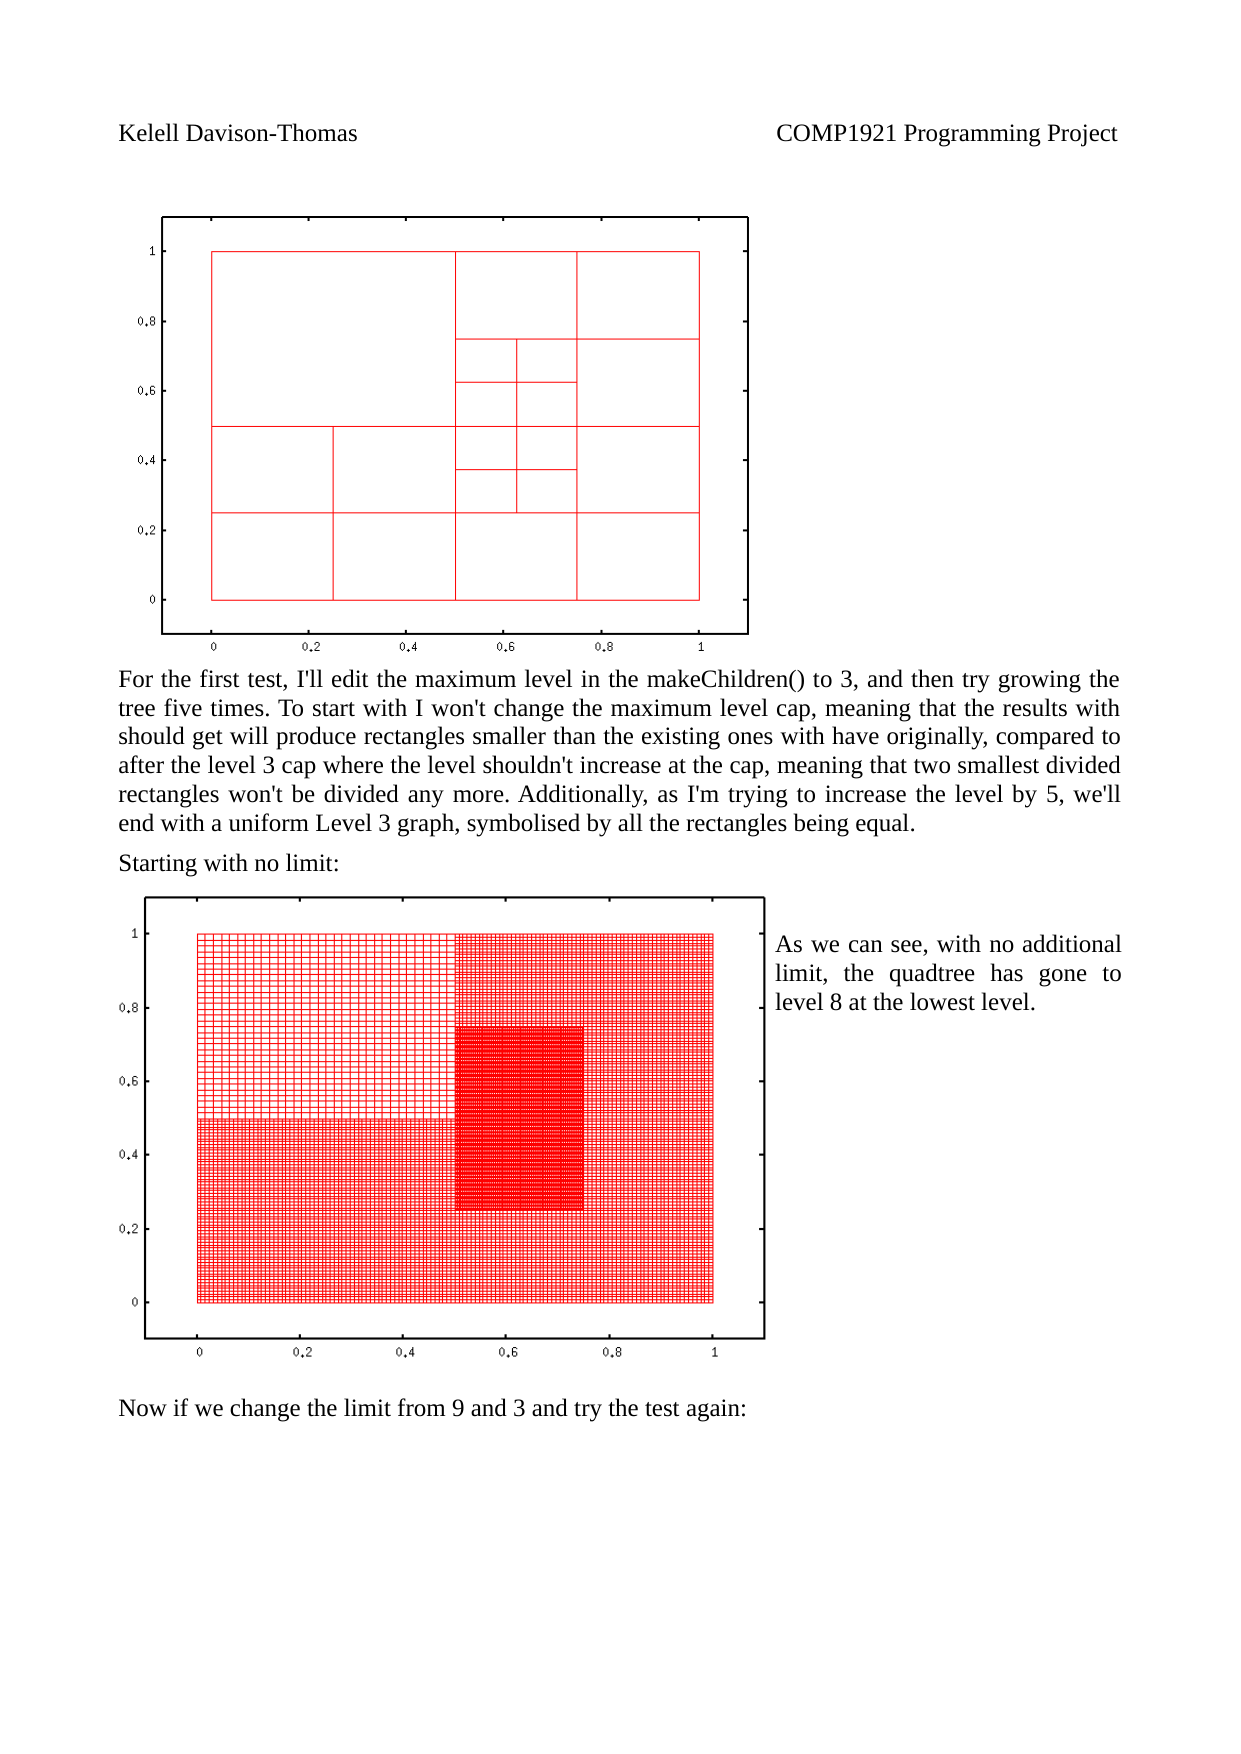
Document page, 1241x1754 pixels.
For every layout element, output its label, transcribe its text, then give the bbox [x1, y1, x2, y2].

text Now if we change the limit from 9 and 3 and try the test again: [118, 1393, 1122, 1422]
picture [135, 216, 756, 657]
text Starting with no limit: [118, 848, 1122, 877]
picture [109, 890, 775, 1363]
text For the first test, I'll edit the maximum level in the makeChildren() to 3, and then try growing the tree five times. To start with I won't change the maximum level cap, meaning that the results with should get will produce rectangles smaller than the existing ones with have originally, compared to after the level 3 cap where the level shouldn't increase at the cap, meaning that two smallest divided rectangles won't be divided any more. Additionally, as I'm trying to increase the level by 5, we'll end with a uniform Level 3 graph, symbolised by all the rectangles being equal. [118, 664, 1122, 836]
text As we can see, with no additional limit, the quadtree has gone to level 8 at the lowest level. [775, 929, 1122, 1016]
